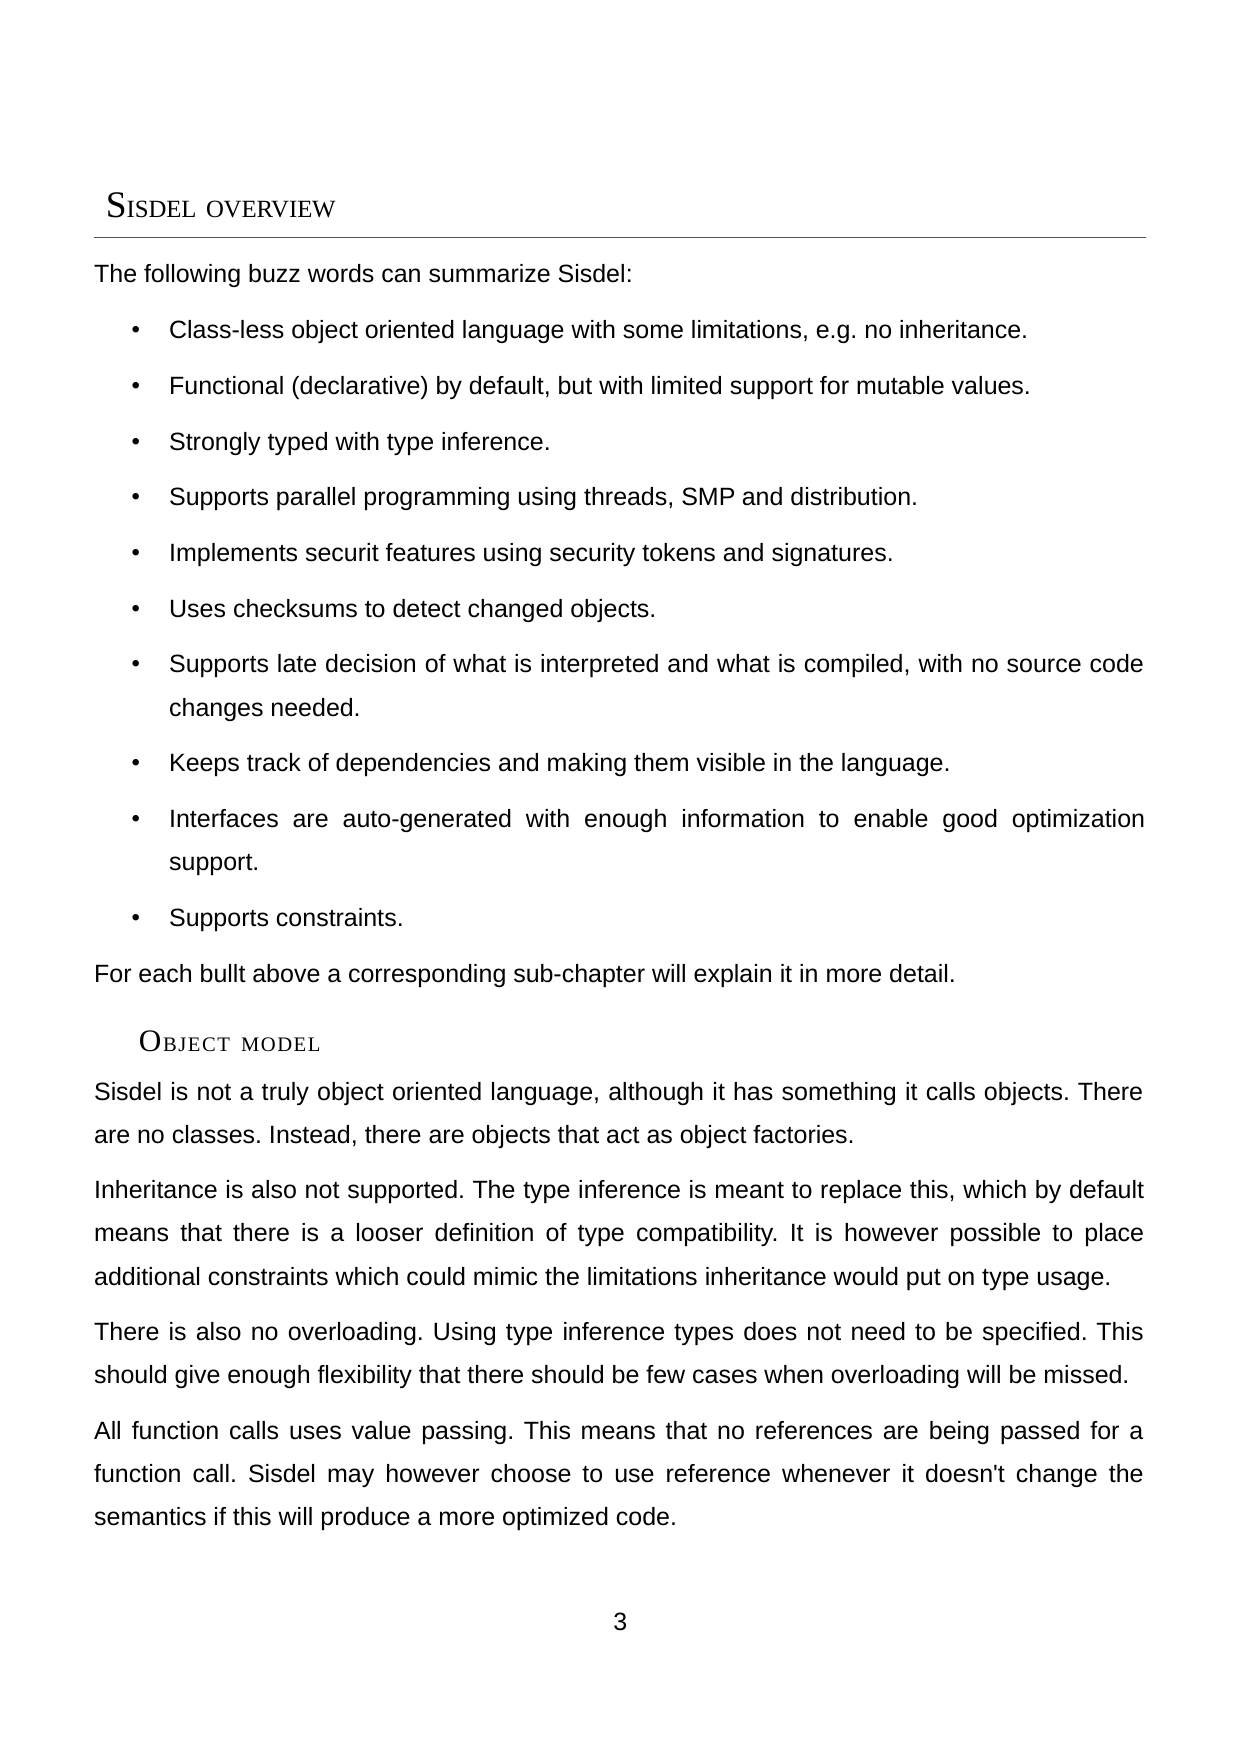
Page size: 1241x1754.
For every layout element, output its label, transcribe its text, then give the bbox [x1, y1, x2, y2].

list Uses checksums to detect changed objects. [131, 594, 1146, 623]
list Keeps track of dependencies and making them visible in the language. [131, 748, 1146, 777]
list Supports late decision of what is interpreted and what is compiled, with no source code changes needed. [131, 649, 1146, 721]
text The following buzz words can summarize Sisdel: [94, 259, 1146, 288]
text Sisdel is not a truly object oriented language, although it has something it calls objects. There are no classes. Instead, there are objects that act as object factories. [94, 1076, 1146, 1148]
list Functional (declarative) by default, but with limited support for mutable values. [131, 371, 1146, 400]
list Strongly typed with type inference. [131, 427, 1146, 455]
list Interfaces are auto-generated with enough information to enable good optimization support. [131, 804, 1146, 876]
list Implements securit features using security tokens and signatures. [131, 538, 1146, 567]
subtitle Sisdel overview [94, 171, 1146, 237]
text Inheritance is also not supported. The type inference is meant to replace this, which by default means that there is a looser definition of type compatibility. It is however possible to place additional constraints which could mimic the limitations inheritance would put on type usage. [94, 1175, 1146, 1290]
text For each bullt above a corresponding sub-chapter will explain it in more detail. [94, 959, 1146, 987]
list Supports parallel programming using threads, SMP and distribution. [131, 482, 1146, 511]
list Supports constraints. [131, 903, 1146, 932]
text All function calls uses value passing. This means that no references are being passed for a function call. Sisdel may however choose to use reference whenever it doesn't change the semantics if this will produce a more optimized code. [94, 1416, 1146, 1531]
text There is also no overloading. Using type inference types does not need to be specified. This should give enough flexibility that there should be few cases when overloading will be missed. [94, 1317, 1146, 1389]
list Class-less object oriented language with some limitations, e.g. no inheritance. [131, 315, 1146, 344]
subtitle Object model [139, 1023, 1146, 1058]
